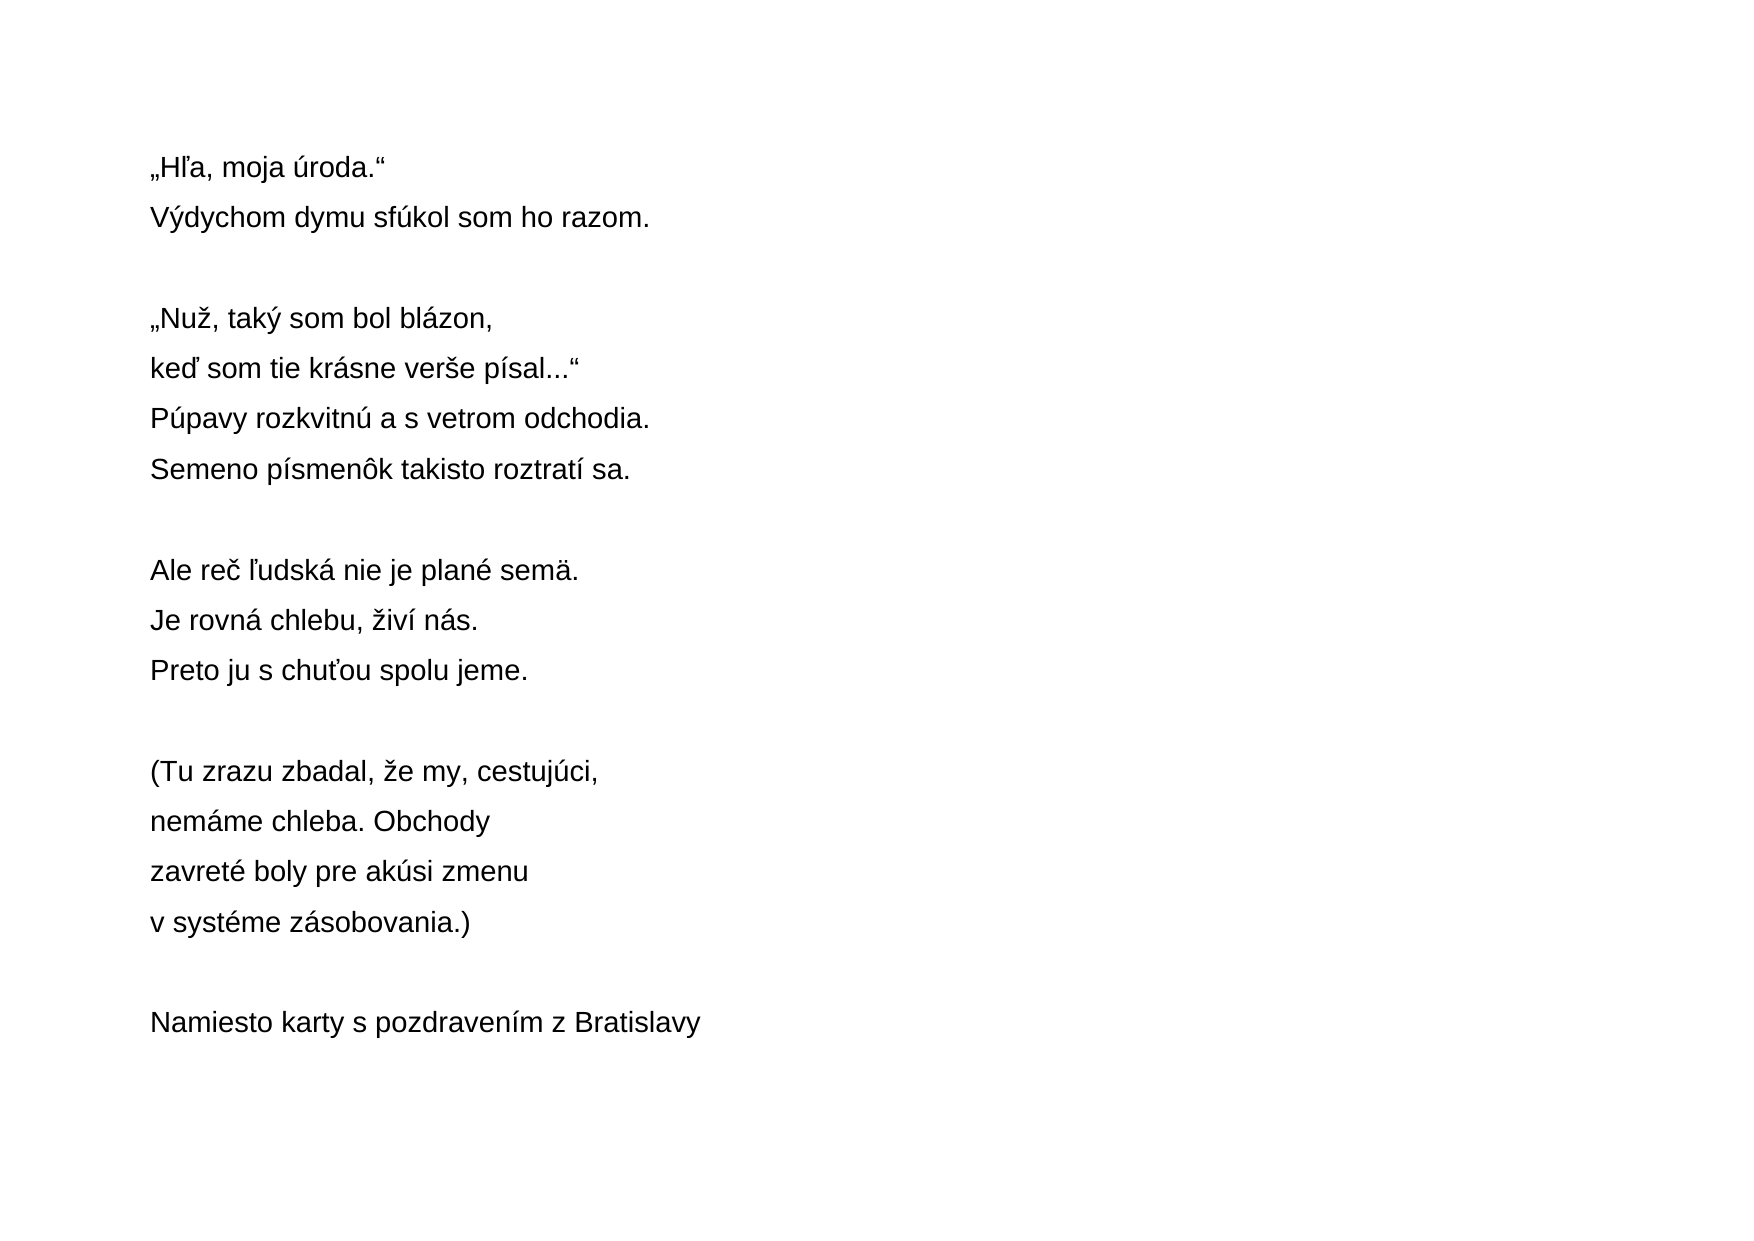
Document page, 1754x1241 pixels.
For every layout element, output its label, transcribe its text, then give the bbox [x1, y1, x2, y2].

text Semeno písmenôk takisto roztratí sa. [150, 452, 1243, 485]
text Výdychom dymu sfúkol som ho razom. [150, 200, 1243, 234]
text nemáme chleba. Obchody [150, 804, 1243, 838]
text v systéme zásobovania.) [150, 905, 1243, 938]
text „Nuž, taký som bol blázon, [150, 301, 1243, 334]
text Je rovná chlebu, živí nás. [150, 603, 1243, 636]
text Preto ju s chuťou spolu jeme. [150, 653, 1243, 687]
text Namiesto karty s pozdravením z Bratislavy [150, 1005, 1243, 1039]
text Ale reč ľudská nie je plané semä. [150, 552, 1243, 586]
text (Tu zrazu zbadal, že my, cestujúci, [150, 754, 1243, 787]
text Púpavy rozkvitnú a s vetrom odchodia. [150, 402, 1243, 435]
text „Hľa, moja úroda.“ [150, 150, 1243, 183]
text keď som tie krásne verše písal...“ [150, 351, 1243, 385]
text zavreté boly pre akúsi zmenu [150, 854, 1243, 888]
